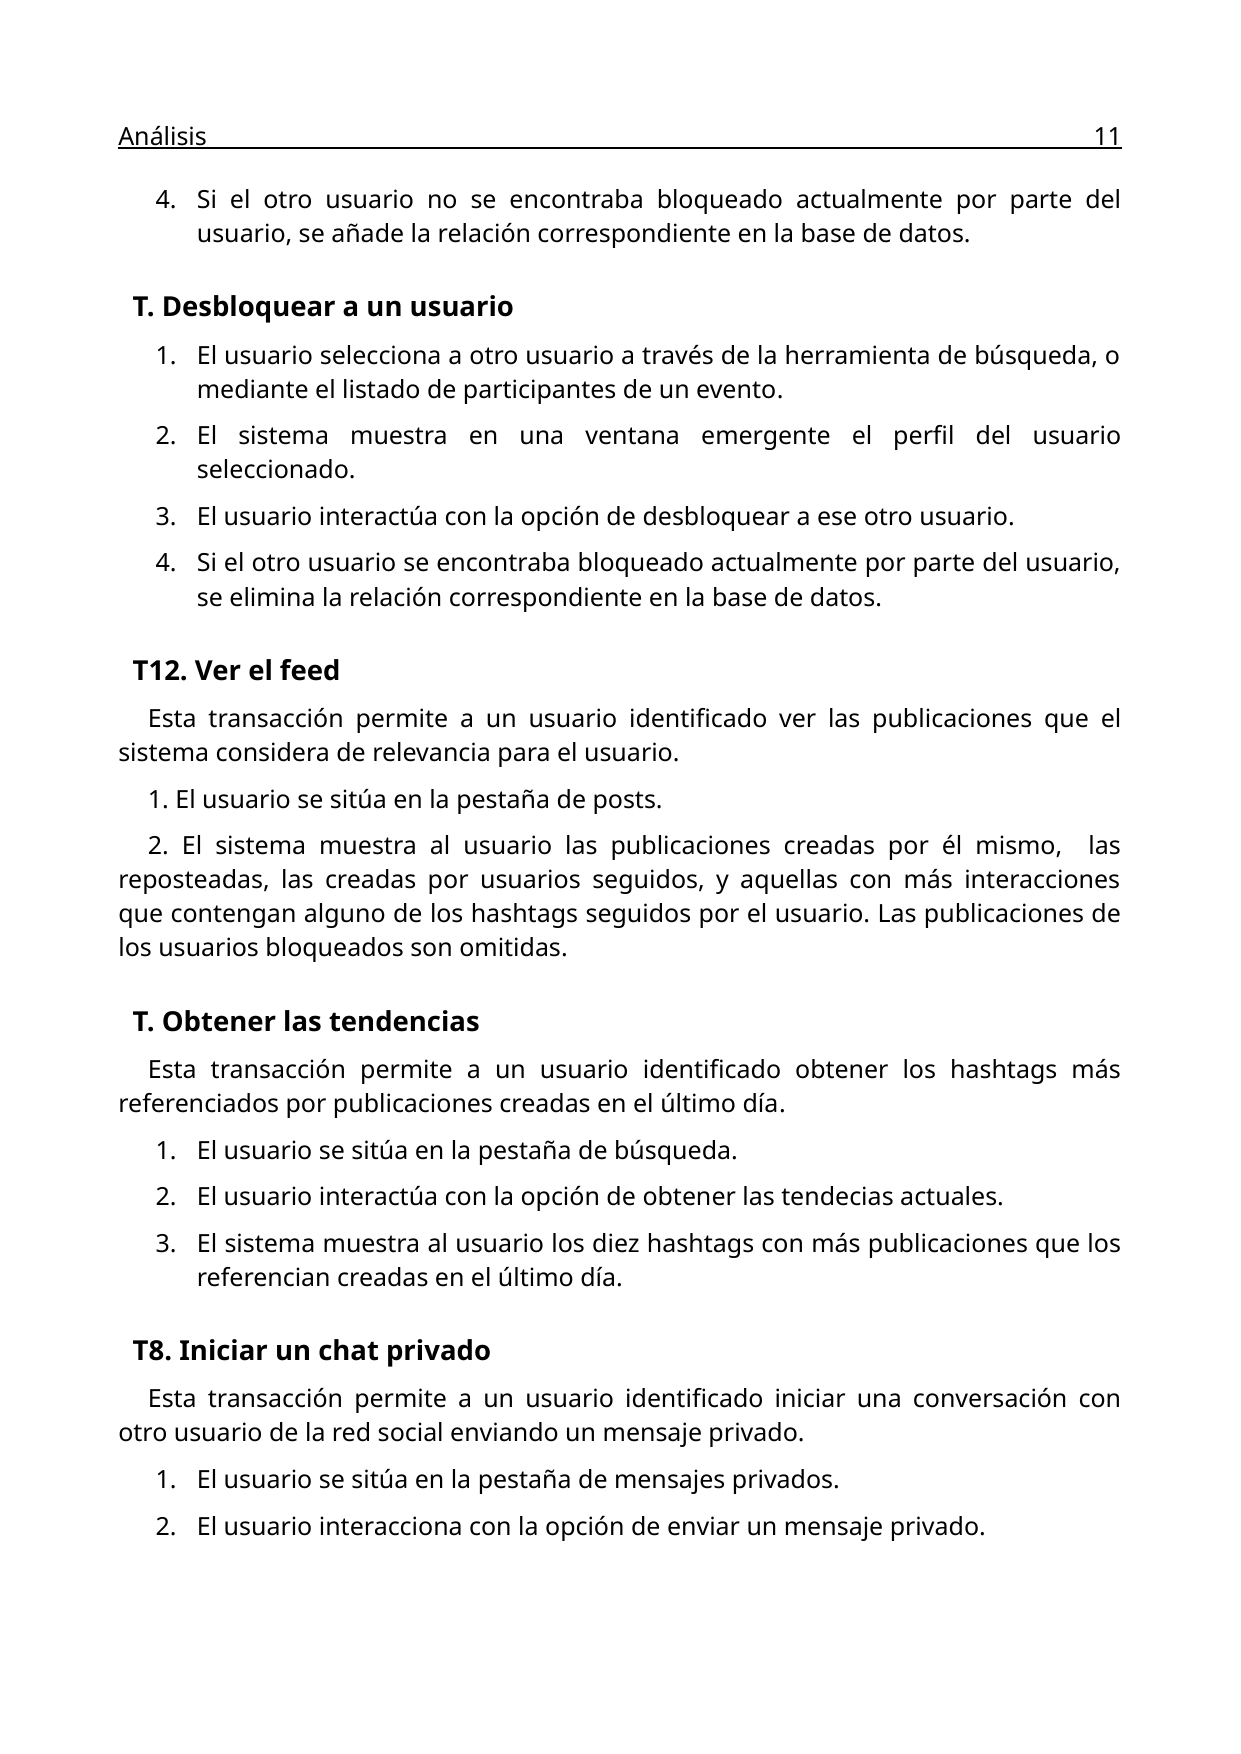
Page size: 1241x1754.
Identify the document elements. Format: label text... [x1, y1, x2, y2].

text Esta transacción permite a un usuario identificado ver las publicaciones que el sistema considera de relevancia para el usuario. [118, 701, 1122, 769]
list El sistema muestra en una ventana emergente el perfil del usuario seleccionado. [155, 418, 1122, 486]
subtitle T. Desbloquear a un usuario [118, 287, 1122, 325]
list Si el otro usuario se encontraba bloqueado actualmente por parte del usuario, se elimina la relación correspondiente en la base de datos. [155, 545, 1122, 613]
list El usuario interactúa con la opción de desbloquear a ese otro usuario. [155, 498, 1122, 533]
subtitle T12. Ver el feed [118, 651, 1122, 688]
list El usuario se sitúa en la pestaña de mensajes privados. [155, 1462, 1122, 1496]
text Esta transacción permite a un usuario identificado iniciar una conversación con otro usuario de la red social enviando un mensaje privado. [118, 1381, 1122, 1449]
text Esta transacción permite a un usuario identificado obtener los hashtags más referenciados por publicaciones creadas en el último día. [118, 1052, 1122, 1120]
list El usuario interactúa con la opción de obtener las tendecias actuales. [155, 1179, 1122, 1213]
subtitle T. Obtener las tendencias [118, 1002, 1122, 1039]
list El usuario interacciona con la opción de enviar un mensaje privado. [155, 1508, 1122, 1542]
list El usuario se sitúa en la pestaña de búsqueda. [155, 1132, 1122, 1166]
subtitle T8. Iniciar un chat privado [118, 1331, 1122, 1368]
text 2. El sistema muestra al usuario las publicaciones creadas por él mismo, las reposteadas, las creadas por usuarios seguidos, y aquellas con más interacciones que contengan alguno de los hashtags seguidos por el usuario. Las publicaciones de los usuarios bloqueados son omitidas. [118, 828, 1122, 964]
list Si el otro usuario no se encontraba bloqueado actualmente por parte del usuario, se añade la relación correspondiente en la base de datos. [155, 182, 1122, 250]
list El sistema muestra al usuario los diez hashtags con más publicaciones que los referencian creadas en el último día. [155, 1225, 1122, 1293]
text 1. El usuario se sitúa en la pestaña de posts. [118, 781, 1122, 815]
list El usuario selecciona a otro usuario a través de la herramienta de búsqueda, o mediante el listado de participantes de un evento. [155, 337, 1122, 405]
